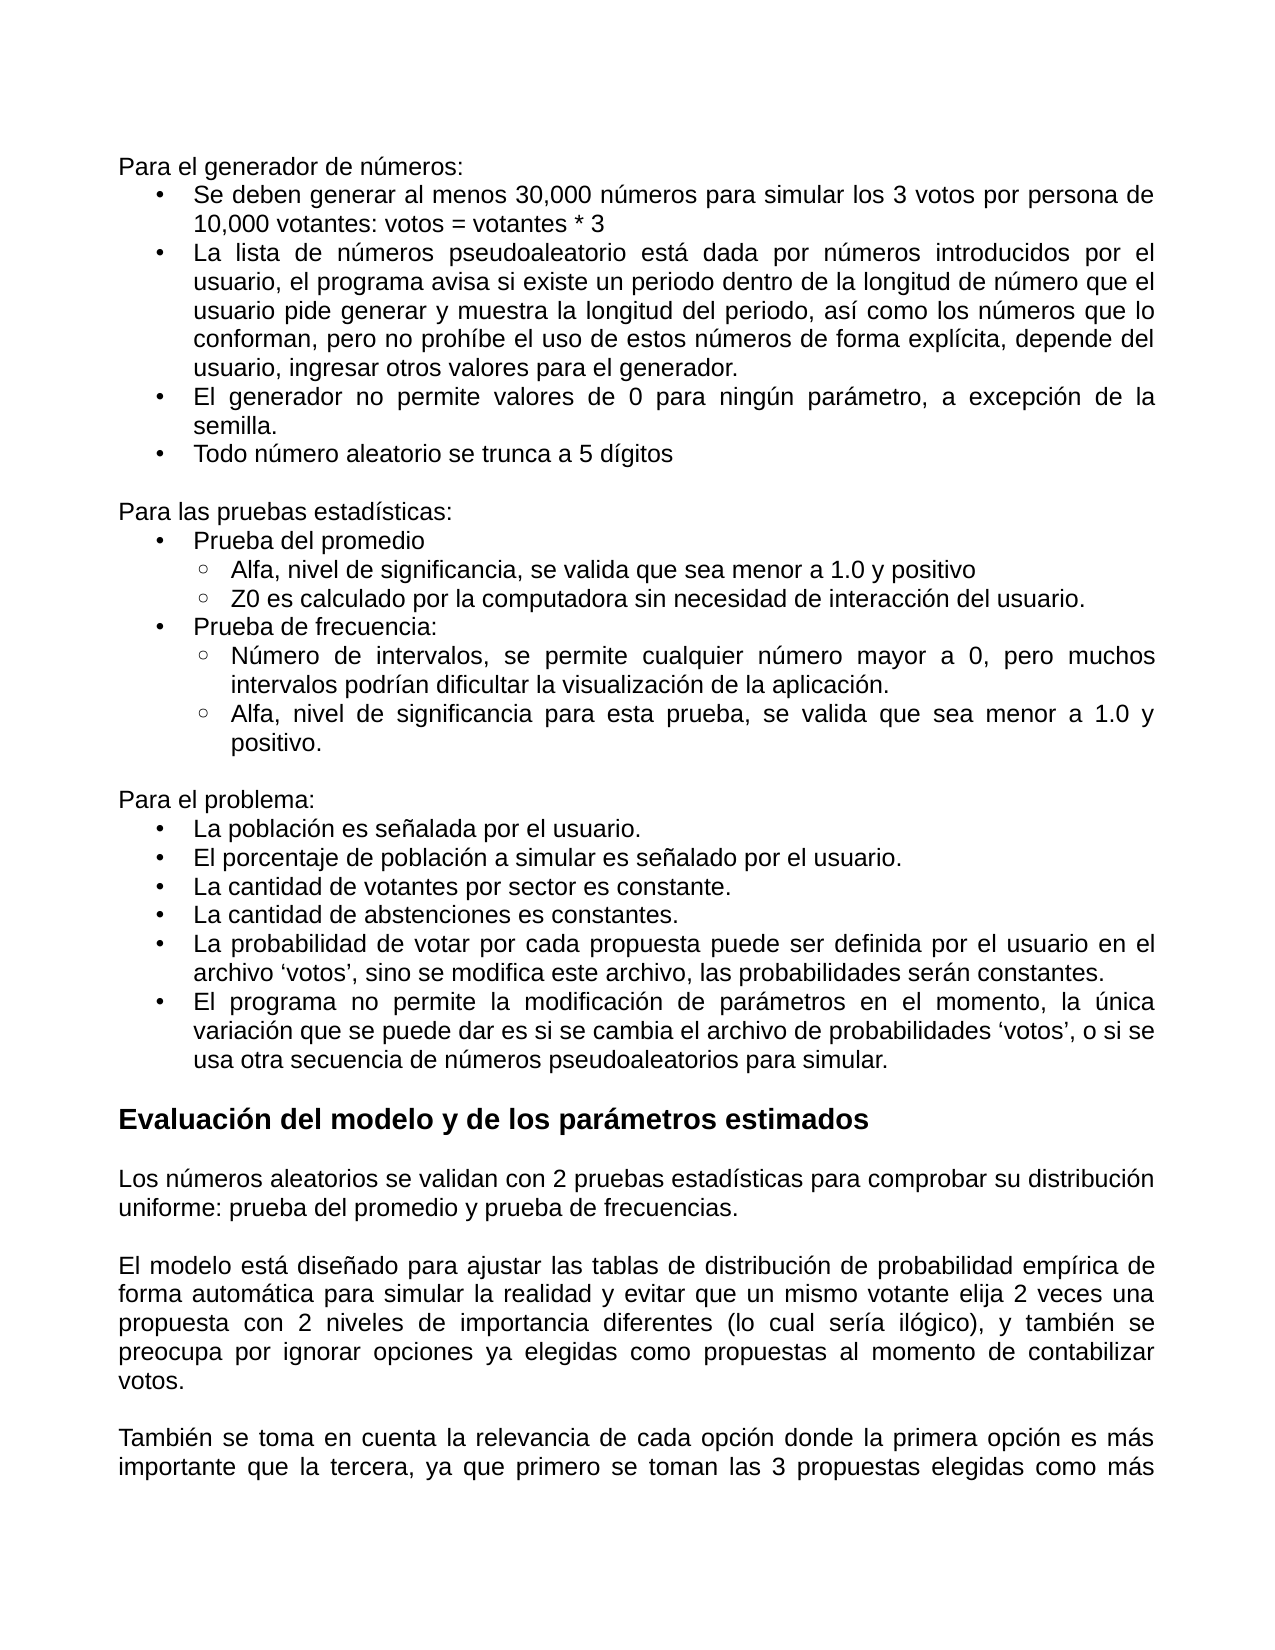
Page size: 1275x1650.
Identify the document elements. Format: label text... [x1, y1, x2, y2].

list Alfa, nivel de significancia, se valida que sea menor a 1.0 y positivo [193, 555, 1157, 583]
list El programa no permite la modificación de parámetros en el momento, la única variación que se puede dar es si se cambia el archivo de probabilidades ‘votos’, o si se usa otra secuencia de números pseudoaleatorios para simular. [156, 987, 1157, 1073]
text También se toma en cuenta la relevancia de cada opción donde la primera opción es más importante que la tercera, ya que primero se toman las 3 propuestas elegidas como más [118, 1423, 1157, 1481]
list La lista de números pseudoaleatorio está dada por números introducidos por el usuario, el programa avisa si existe un periodo dentro de la longitud de número que el usuario pide generar y muestra la longitud del periodo, así como los números que lo conforman, pero no prohíbe el uso de estos números de forma explícita, depende del usuario, ingresar otros valores para el generador. [156, 238, 1157, 382]
list Prueba del promedio [156, 526, 1157, 555]
text Evaluación del modelo y de los parámetros estimados [118, 1102, 1157, 1136]
list El porcentaje de población a simular es señalado por el usuario. [156, 843, 1157, 872]
list La población es señalada por el usuario. [156, 814, 1157, 843]
list El generador no permite valores de 0 para ningún parámetro, a excepción de la semilla. [156, 382, 1157, 439]
text El modelo está diseñado para ajustar las tablas de distribución de probabilidad empírica de forma automática para simular la realidad y evitar que un mismo votante elija 2 veces una propuesta con 2 niveles de importancia diferentes (lo cual sería ilógico), y también se preocupa por ignorar opciones ya elegidas como propuestas al momento de contabilizar votos. [118, 1251, 1157, 1394]
text Los números aleatorios se validan con 2 pruebas estadísticas para comprobar su distribución uniforme: prueba del promedio y prueba de frecuencias. [118, 1164, 1157, 1222]
list Prueba de frecuencia: [156, 612, 1157, 641]
list Alfa, nivel de significancia para esta prueba, se valida que sea menor a 1.0 y positivo. [193, 699, 1157, 756]
text Para el problema: [118, 785, 1157, 814]
text Para el generador de números: [118, 152, 1157, 180]
list La probabilidad de votar por cada propuesta puede ser definida por el usuario en el archivo ‘votos’, sino se modifica este archivo, las probabilidades serán constantes. [156, 929, 1157, 987]
text Para las pruebas estadísticas: [118, 497, 1157, 526]
list Z0 es calculado por la computadora sin necesidad de interacción del usuario. [193, 583, 1157, 612]
list Todo número aleatorio se trunca a 5 dígitos [156, 439, 1157, 468]
list La cantidad de abstenciones es constantes. [156, 901, 1157, 929]
list La cantidad de votantes por sector es constante. [156, 872, 1157, 901]
list Se deben generar al menos 30,000 números para simular los 3 votos por persona de 10,000 votantes: votos = votantes * 3 [156, 180, 1157, 238]
list Número de intervalos, se permite cualquier número mayor a 0, pero muchos intervalos podrían dificultar la visualización de la aplicación. [193, 641, 1157, 699]
